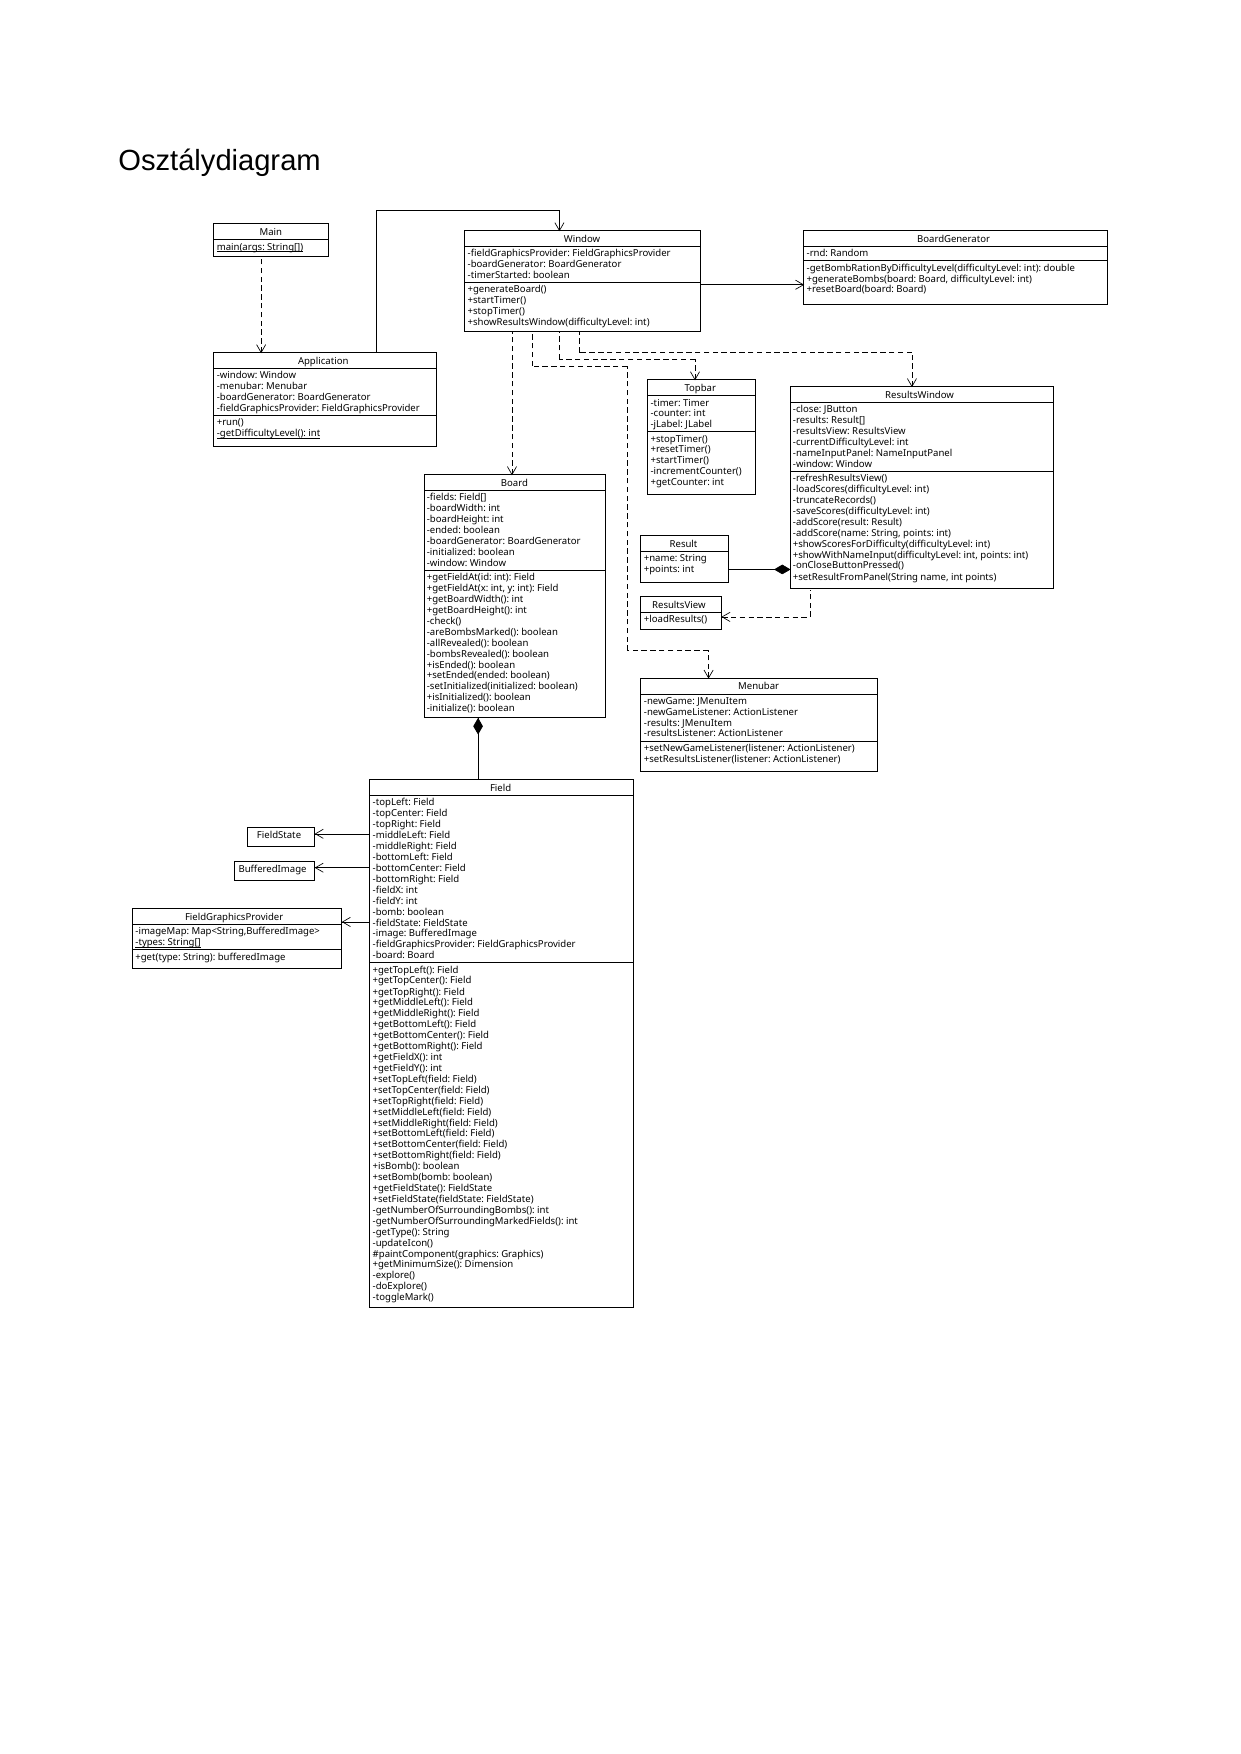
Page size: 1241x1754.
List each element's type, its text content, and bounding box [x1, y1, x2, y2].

subtitle Osztálydiagram [118, 143, 1122, 177]
